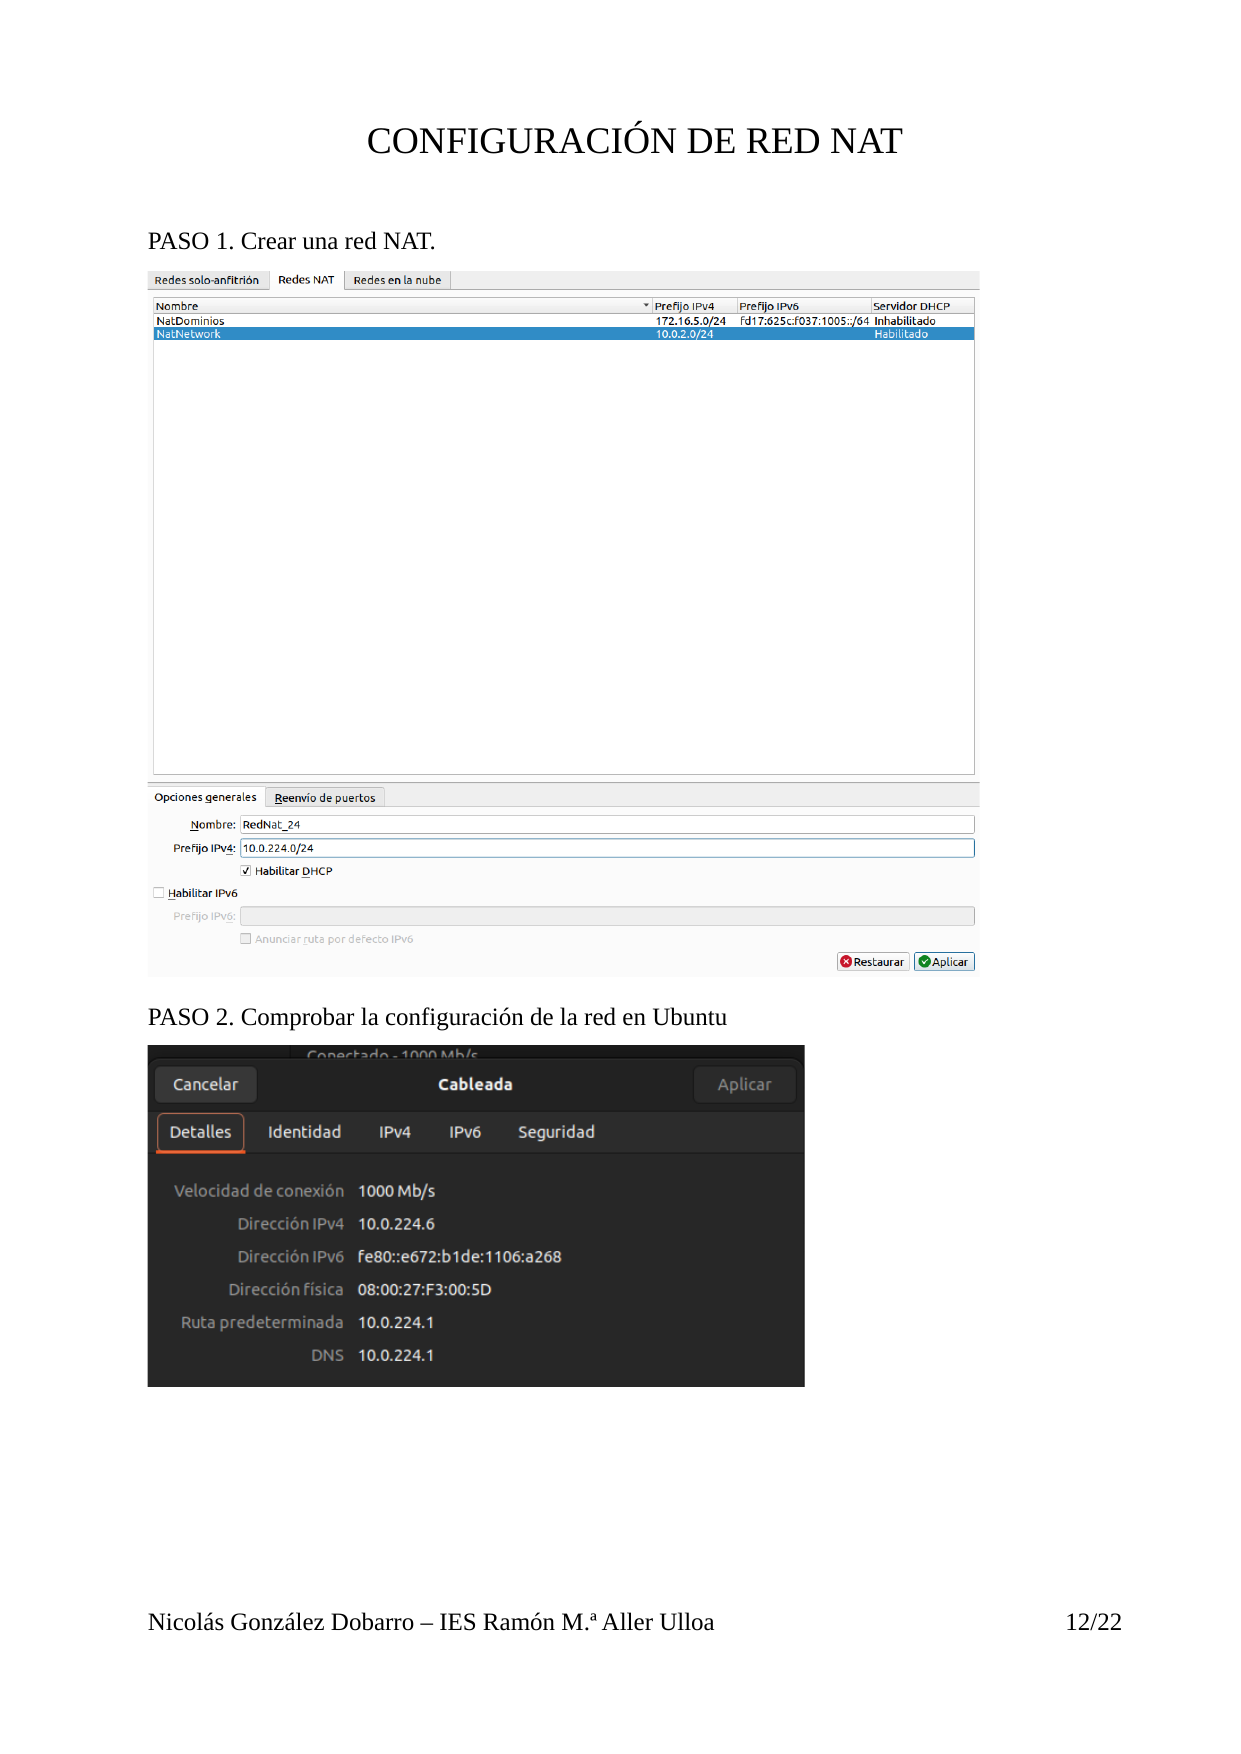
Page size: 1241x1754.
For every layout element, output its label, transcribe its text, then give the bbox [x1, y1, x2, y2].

text CONFIGURACIÓN DE RED NAT [148, 118, 1122, 161]
text PASO 1. Crear una red NAT. [148, 226, 1122, 255]
picture [147, 1045, 805, 1387]
picture [147, 271, 980, 977]
text PASO 2. Comprobar la configuración de la red en Ubuntu [148, 1002, 1122, 1031]
